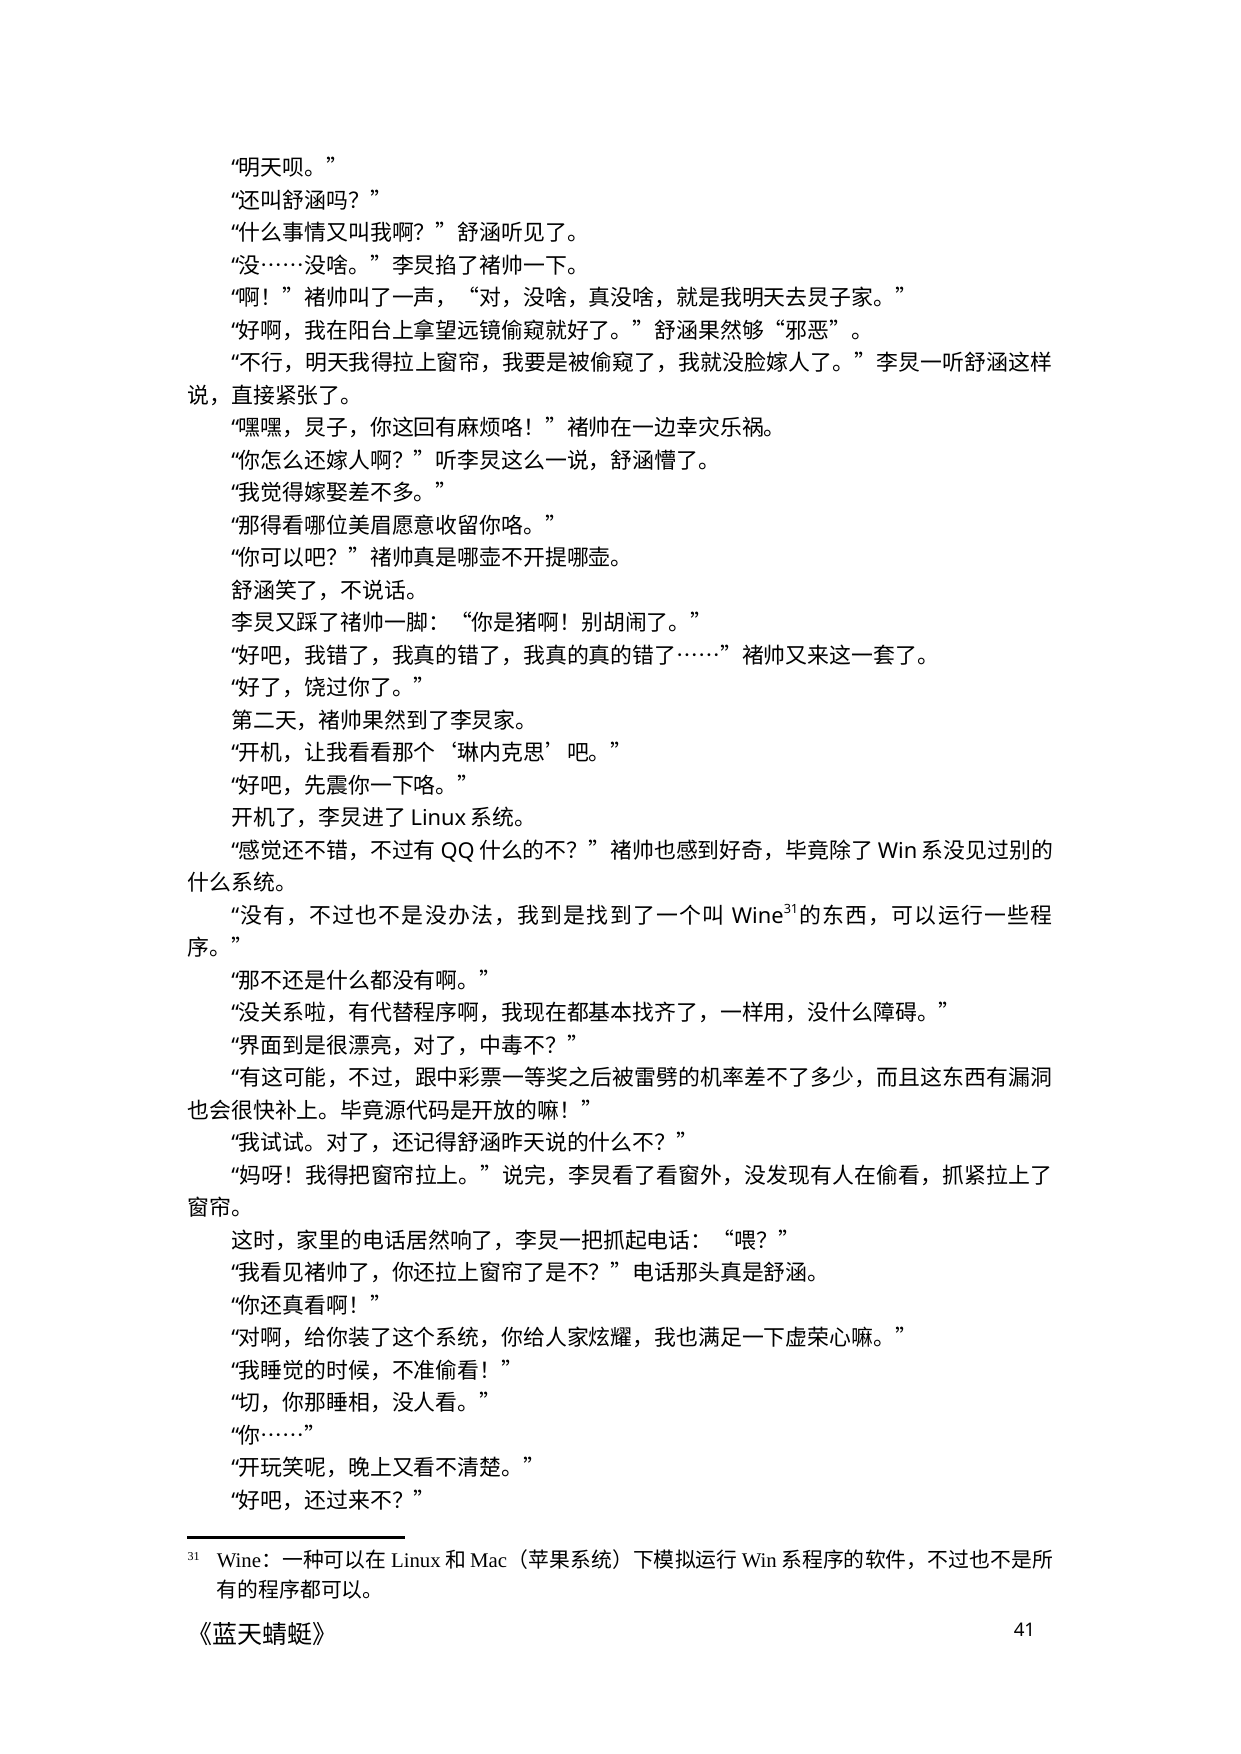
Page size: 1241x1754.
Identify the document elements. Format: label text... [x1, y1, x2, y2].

text “对啊，给你装了这个系统，你给人家炫耀，我也满足一下虚荣心嘛。” [187, 1320, 1053, 1352]
text “好吧，还过来不？” [187, 1482, 1053, 1515]
text “那不还是什么都没有啊。” [187, 962, 1053, 995]
text “没有，不过也不是没办法，我到是找到了一个叫Wine的东西，可以运行一些程序。” [187, 897, 1053, 962]
text “有这可能，不过，跟中彩票一等奖之后被雷劈的机率差不了多少，而且这东西有漏洞也会很快补上。毕竟源代码是开放的嘛！” [187, 1060, 1053, 1125]
text “切，你那睡相，没人看。” [187, 1385, 1053, 1417]
text 舒涵笑了，不说话。 [187, 572, 1053, 605]
text “开玩笑呢，晚上又看不清楚。” [187, 1450, 1053, 1482]
text “明天呗。” [187, 150, 1053, 182]
text “你怎么还嫁人啊？”听李炅这么一说，舒涵懵了。 [187, 442, 1053, 475]
text 李炅又踩了禇帅一脚：“你是猪啊！别胡闹了。” [187, 605, 1053, 637]
text “我试试。对了，还记得舒涵昨天说的什么不？” [187, 1125, 1053, 1157]
text 第二天，褚帅果然到了李炅家。 [187, 702, 1053, 735]
text “好了，饶过你了。” [187, 670, 1053, 702]
text “你还真看啊！” [187, 1287, 1053, 1320]
text “那得看哪位美眉愿意收留你咯。” [187, 507, 1053, 540]
text “妈呀！我得把窗帘拉上。”说完，李炅看了看窗外，没发现有人在偷看，抓紧拉上了窗帘。 [187, 1157, 1053, 1222]
text “你……” [187, 1417, 1053, 1450]
text “还叫舒涵吗？” [187, 182, 1053, 215]
text “好啊，我在阳台上拿望远镜偷窥就好了。”舒涵果然够“邪恶”。 [187, 312, 1053, 345]
text “好吧，先震你一下咯。” [187, 767, 1053, 800]
text “感觉还不错，不过有QQ什么的不？”褚帅也感到好奇，毕竟除了Win系没见过别的什么系统。 [187, 832, 1053, 897]
text “开机，让我看看那个‘琳内克思’吧。” [187, 735, 1053, 767]
text “不行，明天我得拉上窗帘，我要是被偷窥了，我就没脸嫁人了。”李炅一听舒涵这样说，直接紧张了。 [187, 345, 1053, 410]
text “没关系啦，有代替程序啊，我现在都基本找齐了，一样用，没什么障碍。” [187, 995, 1053, 1027]
text “界面到是很漂亮，对了，中毒不？” [187, 1027, 1053, 1060]
text “我觉得嫁娶差不多。” [187, 475, 1053, 507]
text “嘿嘿，炅子，你这回有麻烦咯！”褚帅在一边幸灾乐祸。 [187, 410, 1053, 442]
text “我看见褚帅了，你还拉上窗帘了是不？”电话那头真是舒涵。 [187, 1255, 1053, 1287]
text “没……没啥。”李炅掐了褚帅一下。 [187, 247, 1053, 280]
text 这时，家里的电话居然响了，李炅一把抓起电话：“喂？” [187, 1222, 1053, 1255]
text “好吧，我错了，我真的错了，我真的真的错了……”褚帅又来这一套了。 [187, 637, 1053, 670]
text “啊！”褚帅叫了一声，“对，没啥，真没啥，就是我明天去炅子家。” [187, 280, 1053, 312]
text “你可以吧？”禇帅真是哪壶不开提哪壶。 [187, 540, 1053, 572]
text “什么事情又叫我啊？”舒涵听见了。 [187, 215, 1053, 247]
text “我睡觉的时候，不准偷看！” [187, 1352, 1053, 1385]
text 开机了，李炅进了Linux系统。 [187, 800, 1053, 832]
text Wine：一种可以在Linux和Mac（苹果系统）下模拟运行Win系程序的软件，不过也不是所有的程序都可以。 [187, 1543, 1053, 1604]
